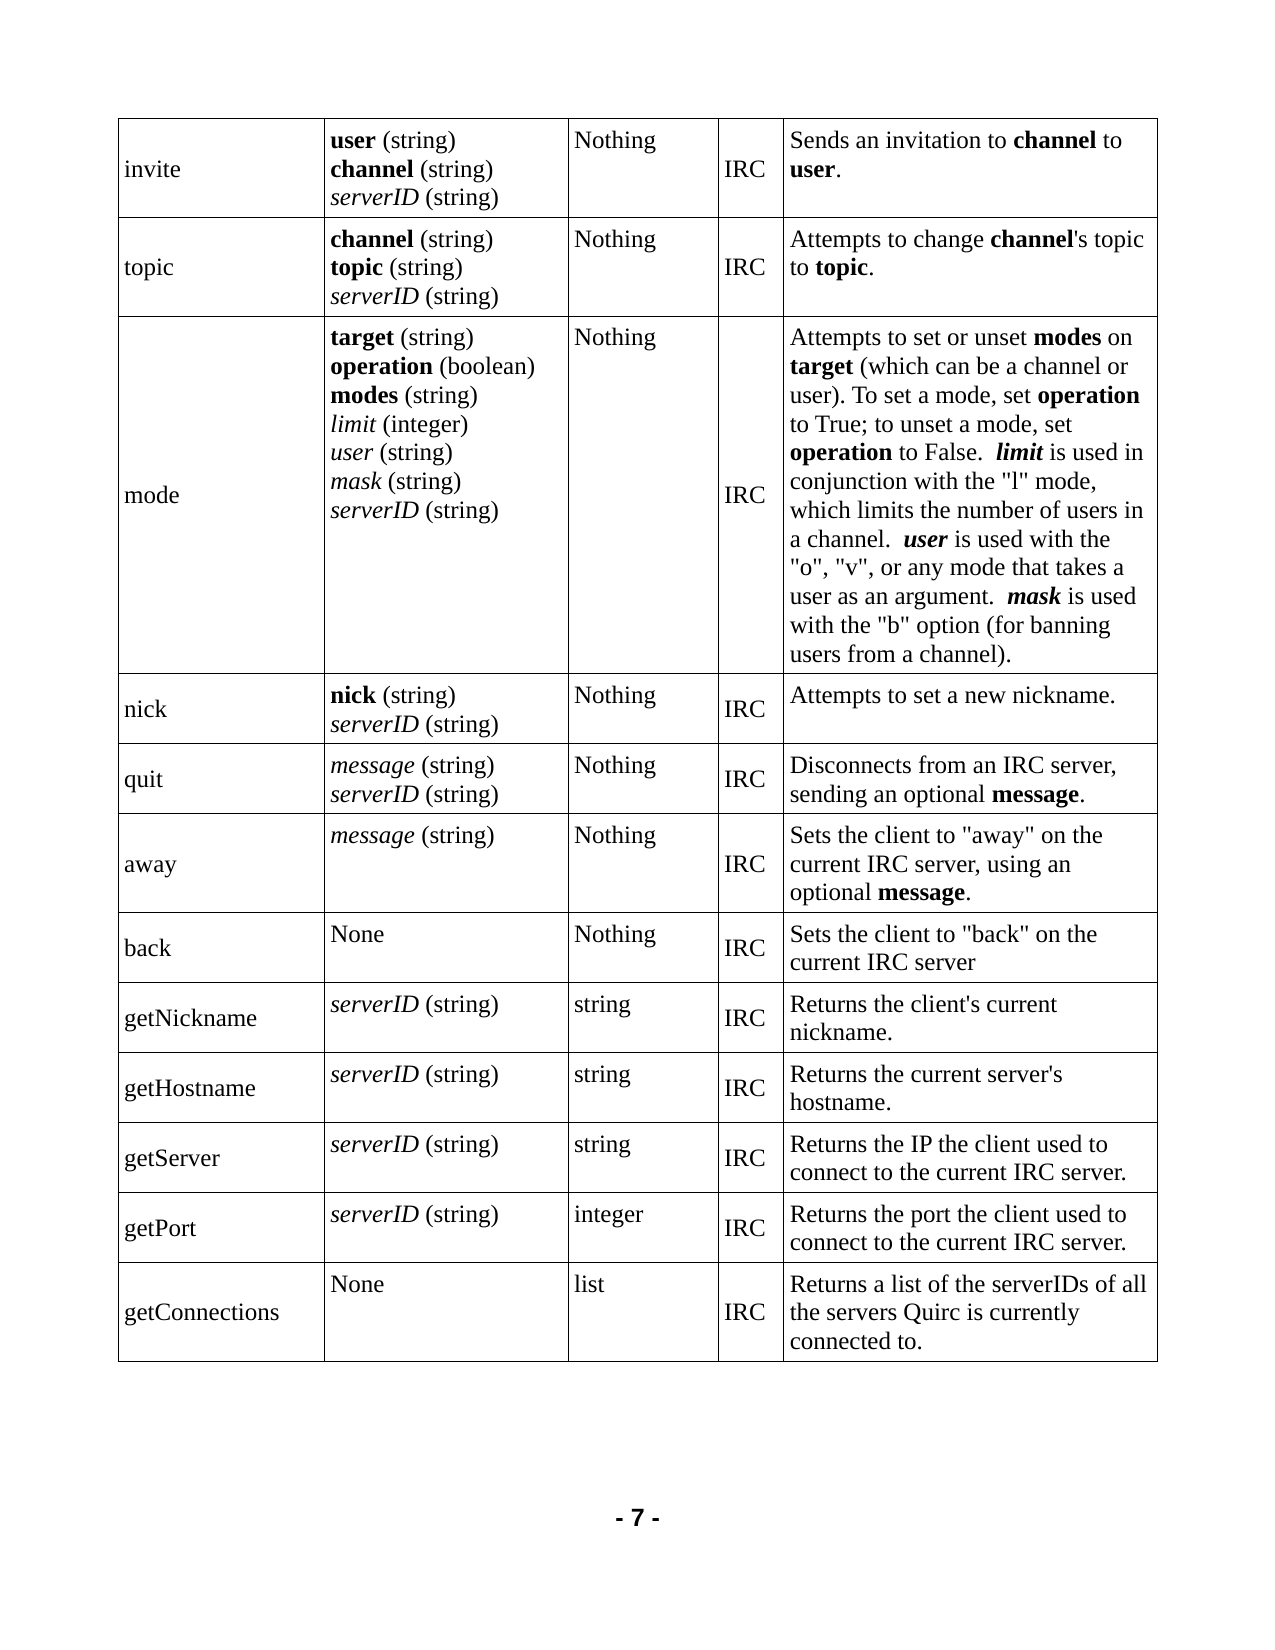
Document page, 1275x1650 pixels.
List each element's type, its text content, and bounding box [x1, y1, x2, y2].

table_cell nick (string) serverID (string) [325, 674, 568, 743]
table_cell IRC [719, 1053, 783, 1122]
table_cell Attempts to set or unset modes on target (which can be a channel or user). To set a mode, set operation to True; to unset a mode, set operation to False. limit is used in conjunction with the "l" mode, which limits the number of users in a channel. user is used with the "o", "v", or any mode that takes a user as an argument. mask is used with the "b" option (for banning users from a channel). [784, 317, 1157, 673]
table_cell IRC [719, 1123, 783, 1192]
table_cell nick [119, 674, 324, 743]
table_cell getPort [119, 1193, 324, 1262]
table_cell IRC [719, 913, 783, 982]
table_cell getNickname [119, 983, 324, 1052]
table_cell mode [119, 317, 324, 673]
table_cell Sets the client to "away" on the current IRC server, using an optional message. [784, 814, 1157, 912]
table_cell getConnections [119, 1263, 324, 1361]
table_cell away [119, 814, 324, 912]
table_cell Returns the current server's hostname. [784, 1053, 1157, 1122]
table_cell user (string) channel (string) serverID (string) [325, 119, 568, 217]
table_cell Nothing [569, 913, 718, 982]
table_cell target (string) operation (boolean) modes (string) limit (integer) user (string) mask (string) serverID (string) [325, 317, 568, 673]
table_cell getServer [119, 1123, 324, 1192]
table_cell IRC [719, 1263, 783, 1361]
table_cell Returns the client's current nickname. [784, 983, 1157, 1052]
table_cell IRC [719, 674, 783, 743]
table_cell Sends an invitation to channel to user. [784, 119, 1157, 217]
table_cell Nothing [569, 119, 718, 217]
table_cell Nothing [569, 744, 718, 813]
table_cell Nothing [569, 674, 718, 743]
table_cell Sets the client to "back" on the current IRC server [784, 913, 1157, 982]
table_cell Nothing [569, 814, 718, 912]
table_cell getHostname [119, 1053, 324, 1122]
table_cell serverID (string) [325, 983, 568, 1052]
table_cell back [119, 913, 324, 982]
table_cell Attempts to set a new nickname. [784, 674, 1157, 743]
table_cell string [569, 1053, 718, 1122]
table_cell integer [569, 1193, 718, 1262]
table_cell IRC [719, 983, 783, 1052]
table_cell string [569, 983, 718, 1052]
table_cell serverID (string) [325, 1123, 568, 1192]
table_cell topic [119, 218, 324, 316]
table_cell IRC [719, 317, 783, 673]
table_cell serverID (string) [325, 1053, 568, 1122]
table_cell IRC [719, 218, 783, 316]
table_cell IRC [719, 814, 783, 912]
table_cell IRC [719, 744, 783, 813]
table_cell IRC [719, 119, 783, 217]
table_cell string [569, 1123, 718, 1192]
table_cell Nothing [569, 218, 718, 316]
table_cell None [325, 1263, 568, 1361]
table_cell Attempts to change channel's topic to topic. [784, 218, 1157, 316]
table_cell IRC [719, 1193, 783, 1262]
table_cell Disconnects from an IRC server, sending an optional message. [784, 744, 1157, 813]
table_cell Returns a list of the serverIDs of all the servers Quirc is currently connected to. [784, 1263, 1157, 1361]
table_cell Returns the port the client used to connect to the current IRC server. [784, 1193, 1157, 1262]
table_cell quit [119, 744, 324, 813]
table_cell message (string) [325, 814, 568, 912]
table_cell None [325, 913, 568, 982]
table_cell list [569, 1263, 718, 1361]
table_cell message (string) serverID (string) [325, 744, 568, 813]
table_cell Nothing [569, 317, 718, 673]
table_cell channel (string) topic (string) serverID (string) [325, 218, 568, 316]
table_cell invite [119, 119, 324, 217]
table_cell serverID (string) [325, 1193, 568, 1262]
table_cell Returns the IP the client used to connect to the current IRC server. [784, 1123, 1157, 1192]
